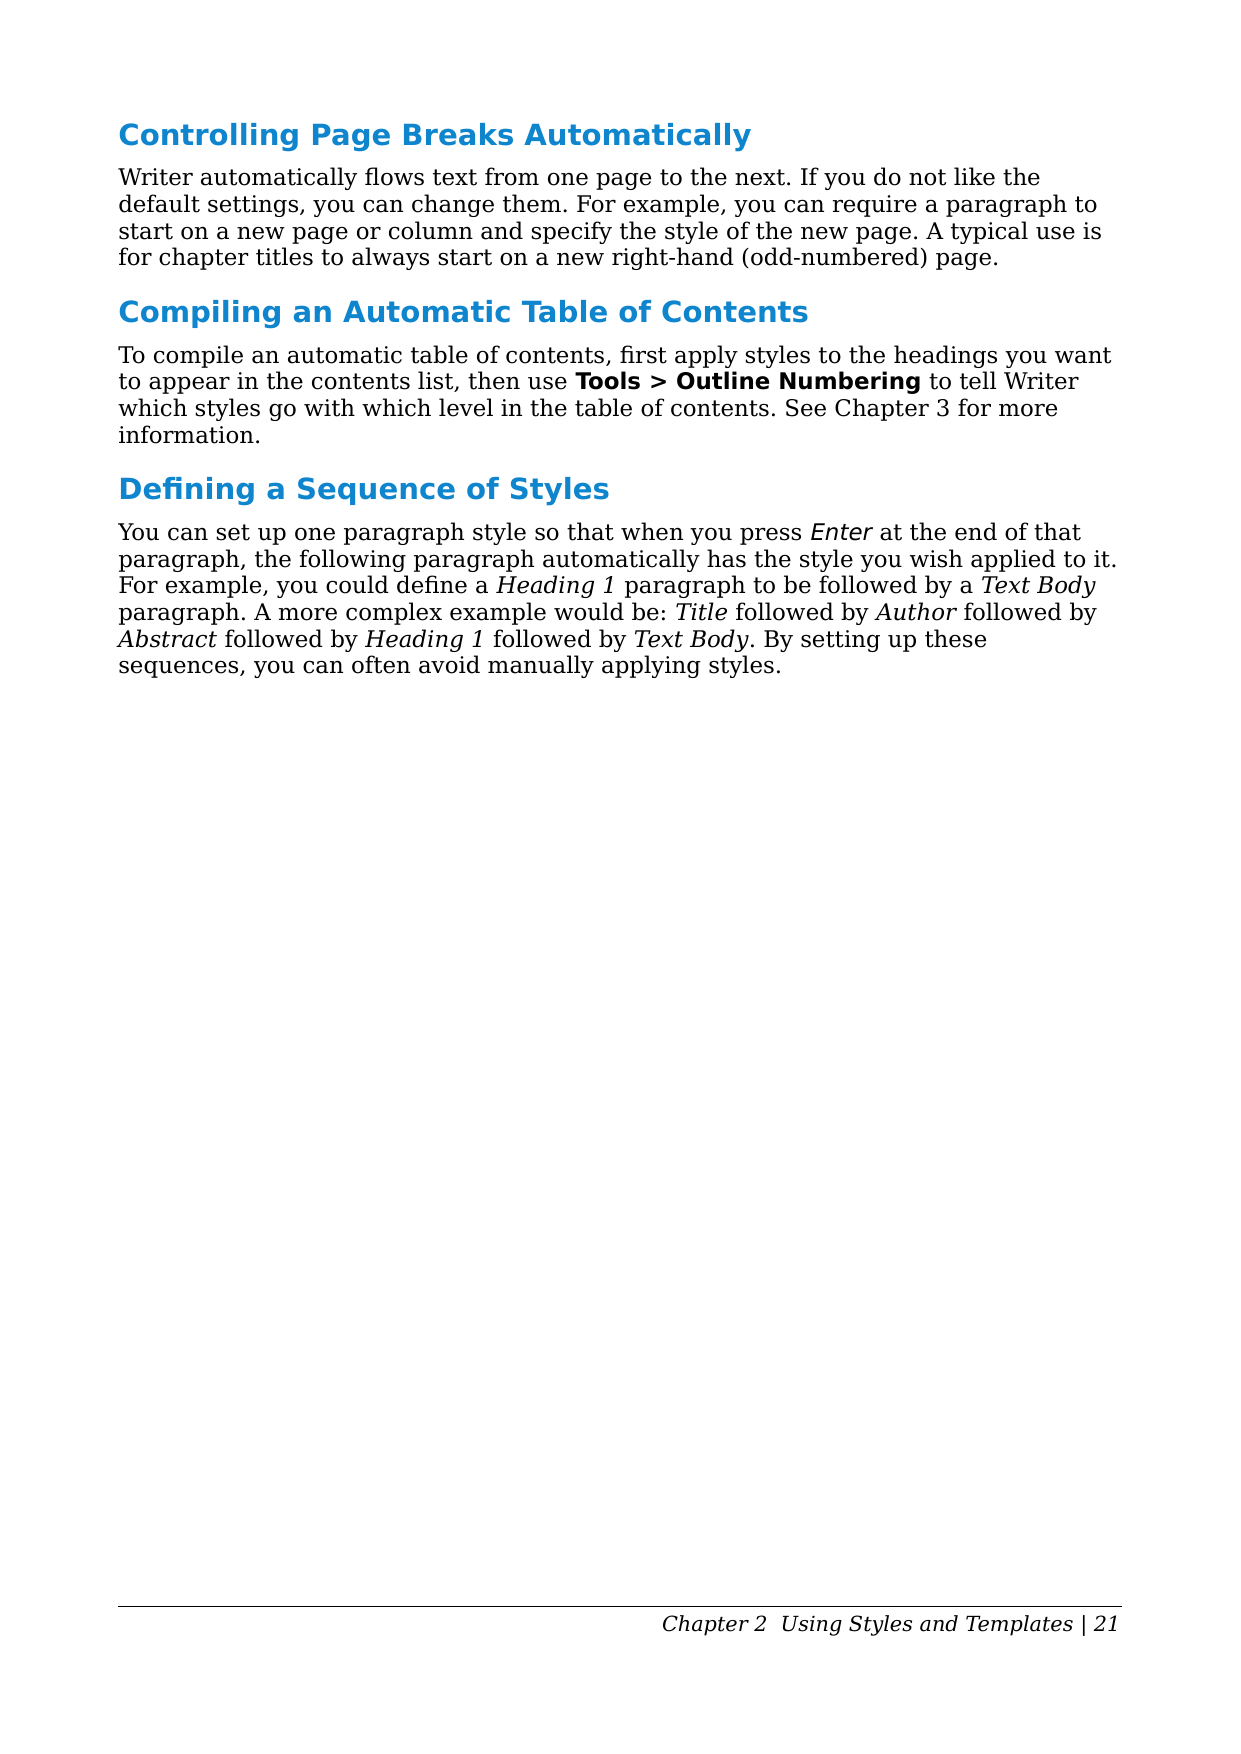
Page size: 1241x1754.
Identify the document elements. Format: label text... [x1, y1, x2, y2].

subtitle Defining a Sequence of Styles [118, 473, 1122, 507]
subtitle Compiling an Automatic Table of Contents [118, 295, 1122, 329]
text To compile an automatic table of contents, first apply styles to the headings you want to appear in the contents list, then use Tools > Outline Numbering to tell Writer which styles go with which level in the table of contents. See Chapter 3 for more information. [118, 342, 1122, 448]
text You can set up one paragraph style so that when you press Enter at the end of that paragraph, the following paragraph automatically has the style you wish applied to it. For example, you could define a Heading 1 paragraph to be followed by a Text Body paragraph. A more complex example would be: Title followed by Author followed by Abstract followed by Heading 1 followed by Text Body. By setting up these sequences, you can often avoid manually applying styles. [118, 519, 1122, 679]
subtitle Controlling Page Breaks Automatically [118, 118, 1122, 152]
text Writer automatically flows text from one page to the next. If you do not like the default settings, you can change them. For example, you can require a paragraph to start on a new page or column and specify the style of the new page. A typical use is for chapter titles to always start on a new right-hand (odd-numbered) page. [118, 164, 1122, 271]
